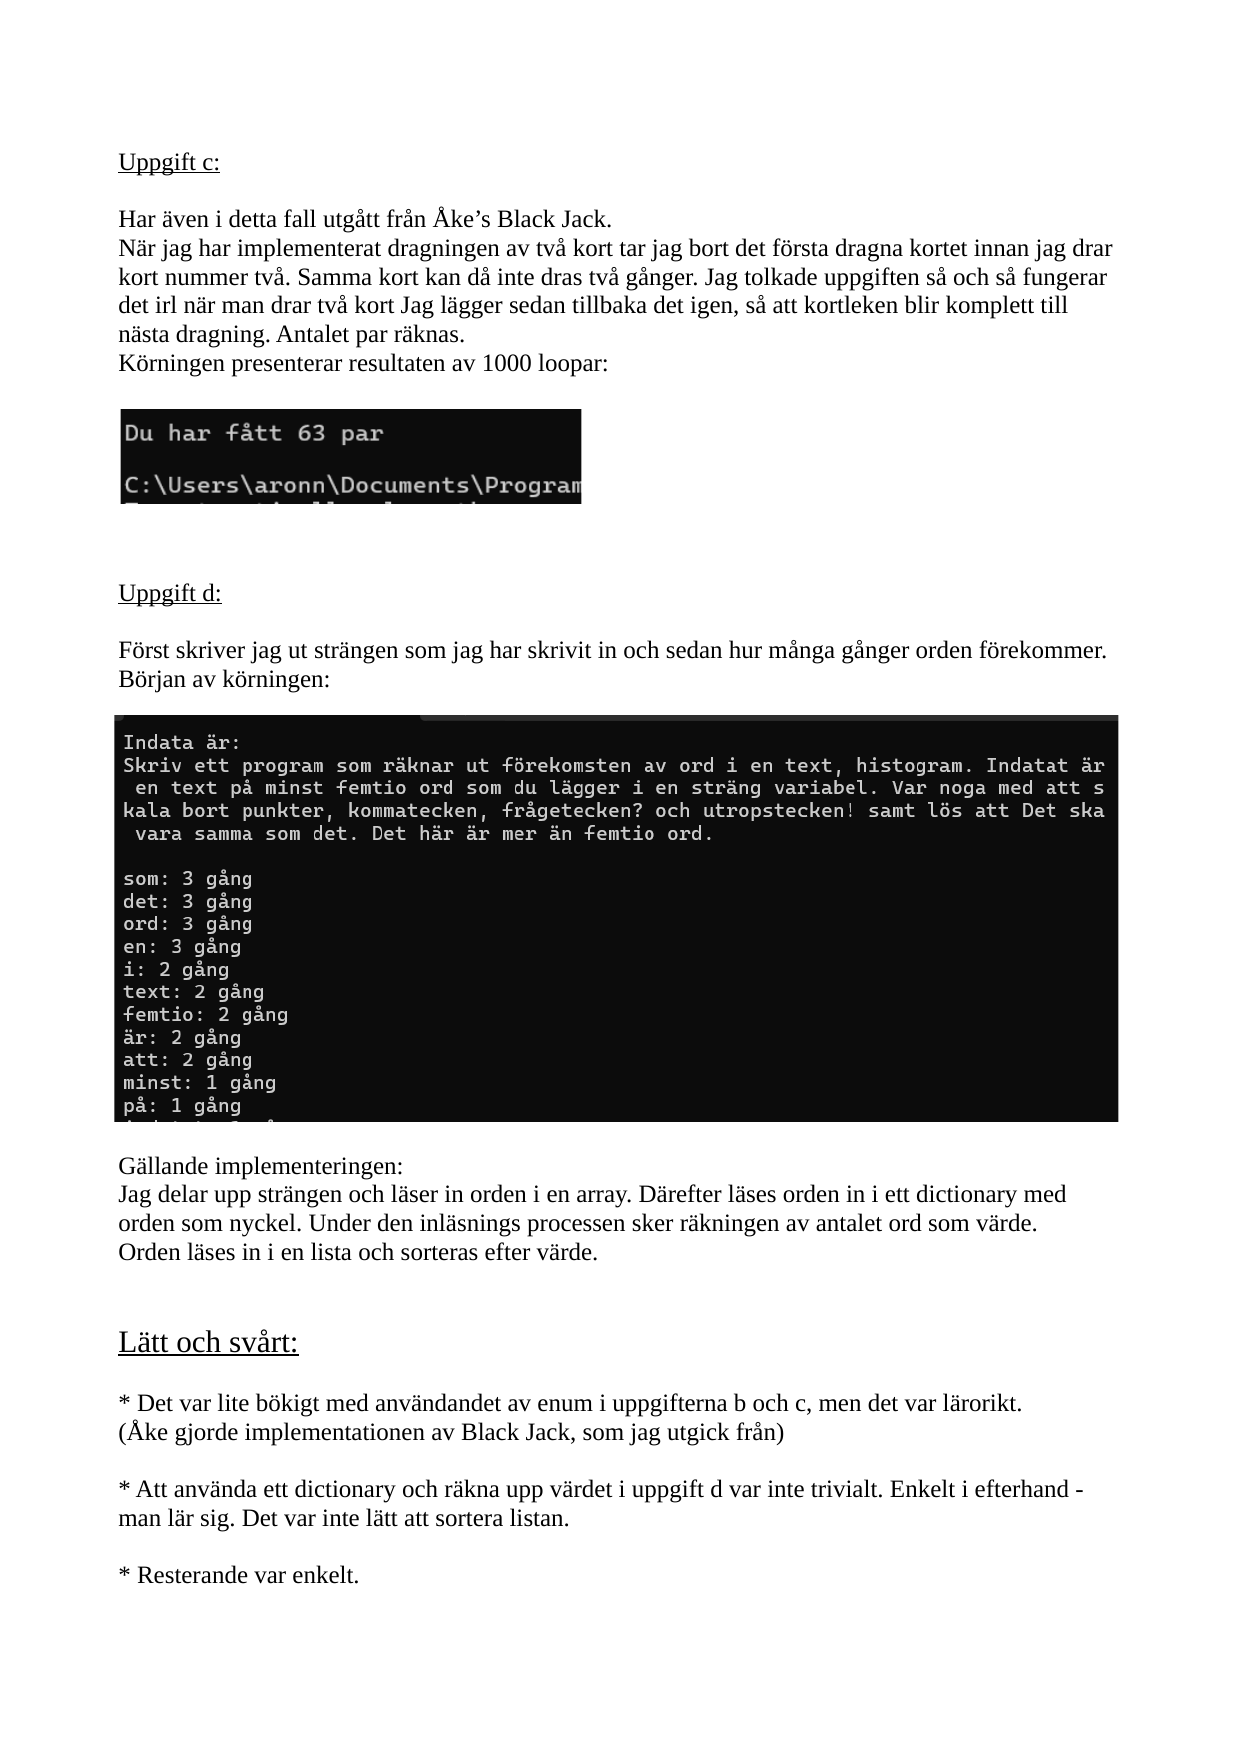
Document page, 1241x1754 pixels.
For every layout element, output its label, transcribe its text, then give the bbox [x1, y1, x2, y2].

text Lätt och svårt: [118, 1323, 1122, 1359]
text Gällande implementeringen: [118, 1151, 1122, 1179]
text * Resterande var enkelt. [118, 1560, 1122, 1589]
text Uppgift d: [118, 578, 1122, 607]
text Jag delar upp strängen och läser in orden i en array. Därefter läses orden in i ett dictionary med orden som nyckel. Under den inläsnings processen sker räkningen av antalet ord som värde. [118, 1179, 1122, 1237]
text Orden läses in i en lista och sorteras efter värde. [118, 1237, 1122, 1266]
text Uppgift c: [118, 147, 1122, 176]
text När jag har implementerat dragningen av två kort tar jag bort det första dragna kortet innan jag drar kort nummer två. Samma kort kan då inte dras två gånger. Jag tolkade uppgiften så och så fungerar det irl när man drar två kort Jag lägger sedan tillbaka det igen, så att kortleken blir komplett till nästa dragning. Antalet par räknas. [118, 233, 1122, 348]
text (Åke gjorde implementationen av Black Jack, som jag utgick från) [118, 1417, 1122, 1445]
text Har även i detta fall utgått från Åke’s Black Jack. [118, 204, 1122, 233]
picture [120, 409, 582, 504]
text Körningen presenterar resultaten av 1000 loopar: [118, 348, 1122, 377]
text Början av körningen: [118, 664, 1122, 693]
text * Det var lite bökigt med användandet av enum i uppgifterna b och c, men det var lärorikt. [118, 1388, 1122, 1417]
text Först skriver jag ut strängen som jag har skrivit in och sedan hur många gånger orden förekommer. [118, 636, 1122, 664]
picture [114, 715, 1119, 1122]
text * Att använda ett dictionary och räkna upp värdet i uppgift d var inte trivialt. Enkelt i efterhand - man lär sig. Det var inte lätt att sortera listan. [118, 1474, 1122, 1532]
